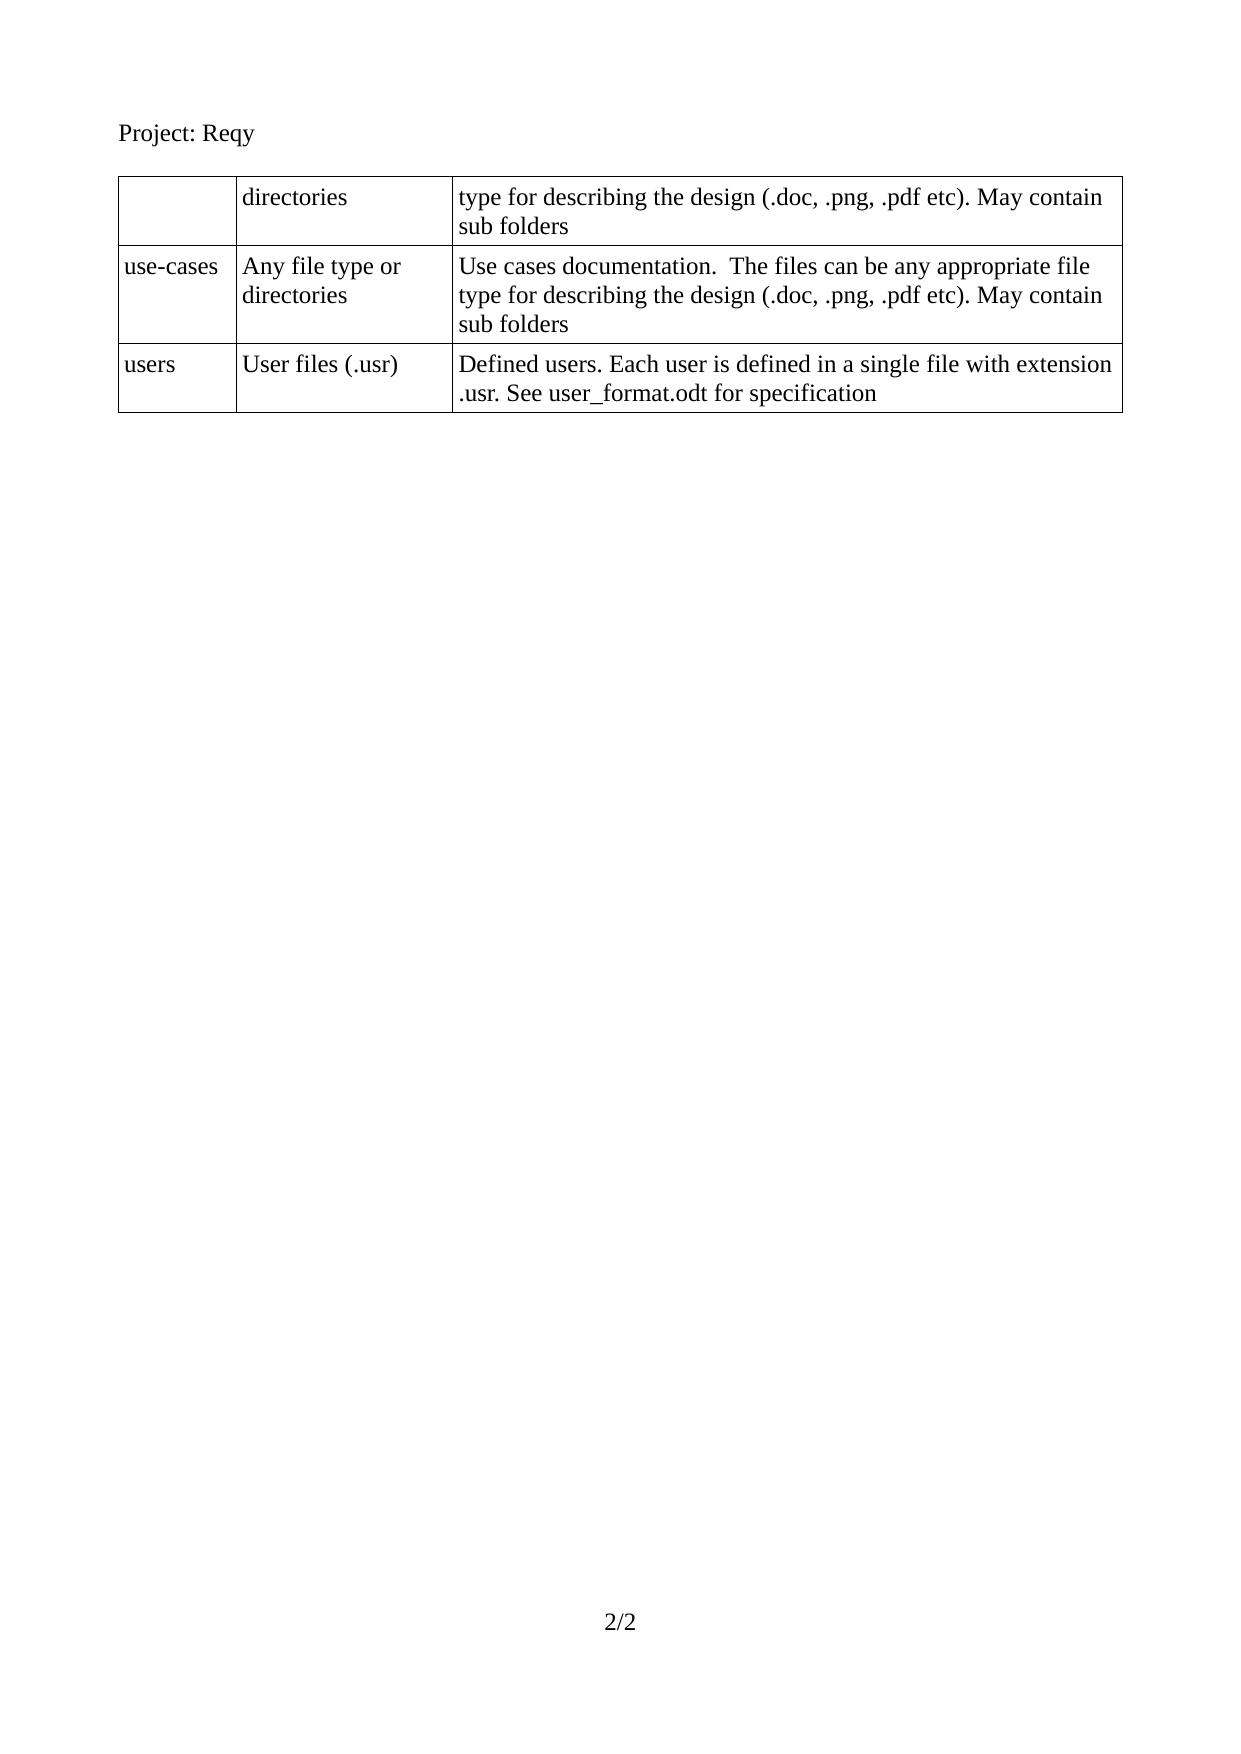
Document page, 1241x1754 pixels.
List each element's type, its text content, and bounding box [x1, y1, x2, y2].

table_cell Defined users. Each user is defined in a single file with extension .usr. See user_format.odt for specification [453, 344, 1122, 412]
table_cell users [119, 344, 236, 412]
table_cell type for describing the design (.doc, .png, .pdf etc). May contain sub folders [453, 177, 1122, 245]
table_cell User files (.usr) [237, 344, 452, 412]
table_cell directories [237, 177, 452, 245]
table_cell Use cases documentation. The files can be any appropriate file type for describing the design (.doc, .png, .pdf etc). May contain sub folders [453, 246, 1122, 343]
table_cell [119, 177, 236, 245]
table_cell Any file type or directories [237, 246, 452, 343]
table_cell use-cases [119, 246, 236, 343]
